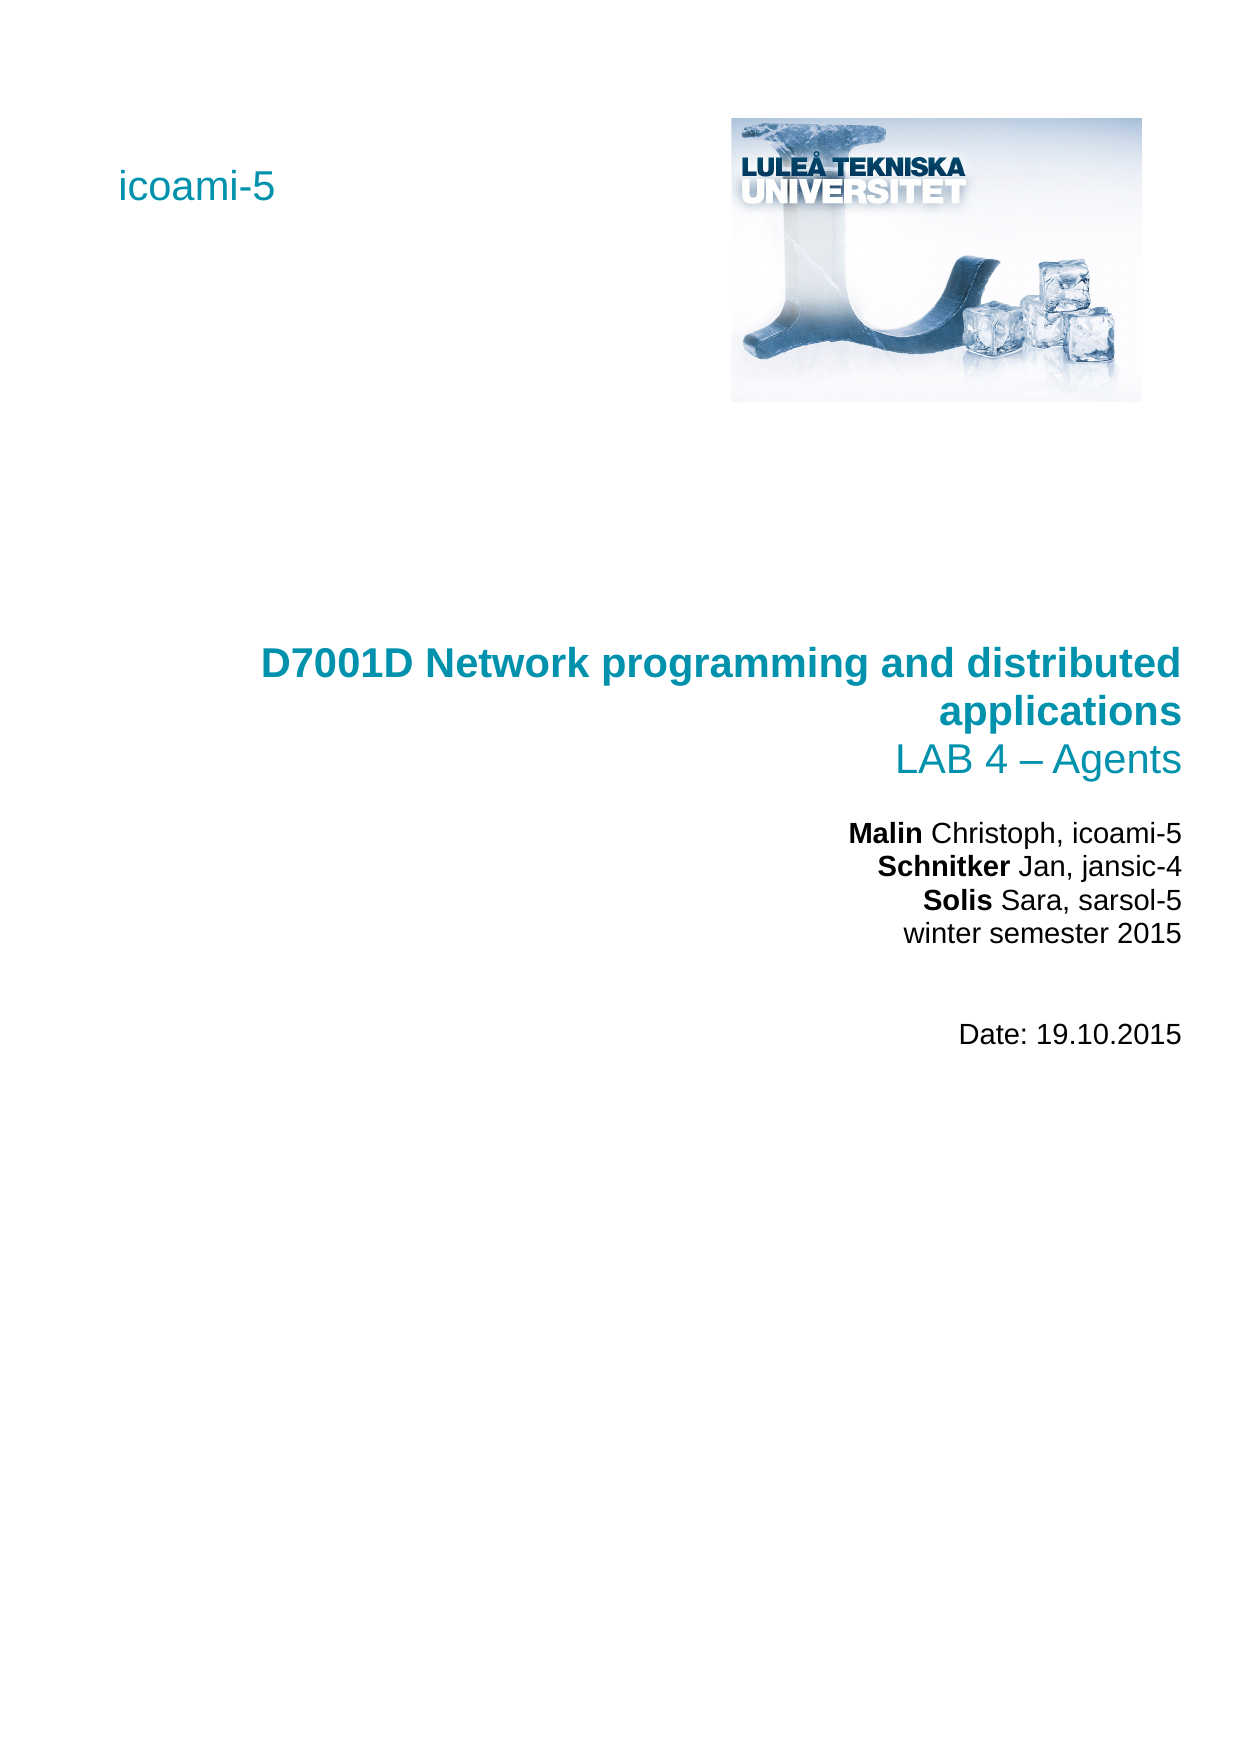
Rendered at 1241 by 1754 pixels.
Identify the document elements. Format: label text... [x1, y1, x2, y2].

text D7001D Network programming and distributed applications [118, 638, 1182, 734]
text Schnitker Jan, jansic-4 [118, 849, 1182, 883]
picture [731, 118, 1142, 402]
text Solis Sara, sarsol-5 [118, 883, 1182, 916]
text LAB 4 – Agents [118, 734, 1182, 782]
text Date: 19.10.2015 [118, 1017, 1182, 1050]
text winter semester 2015 [118, 916, 1182, 950]
text Malin Christoph, icoami-5 [118, 816, 1182, 849]
